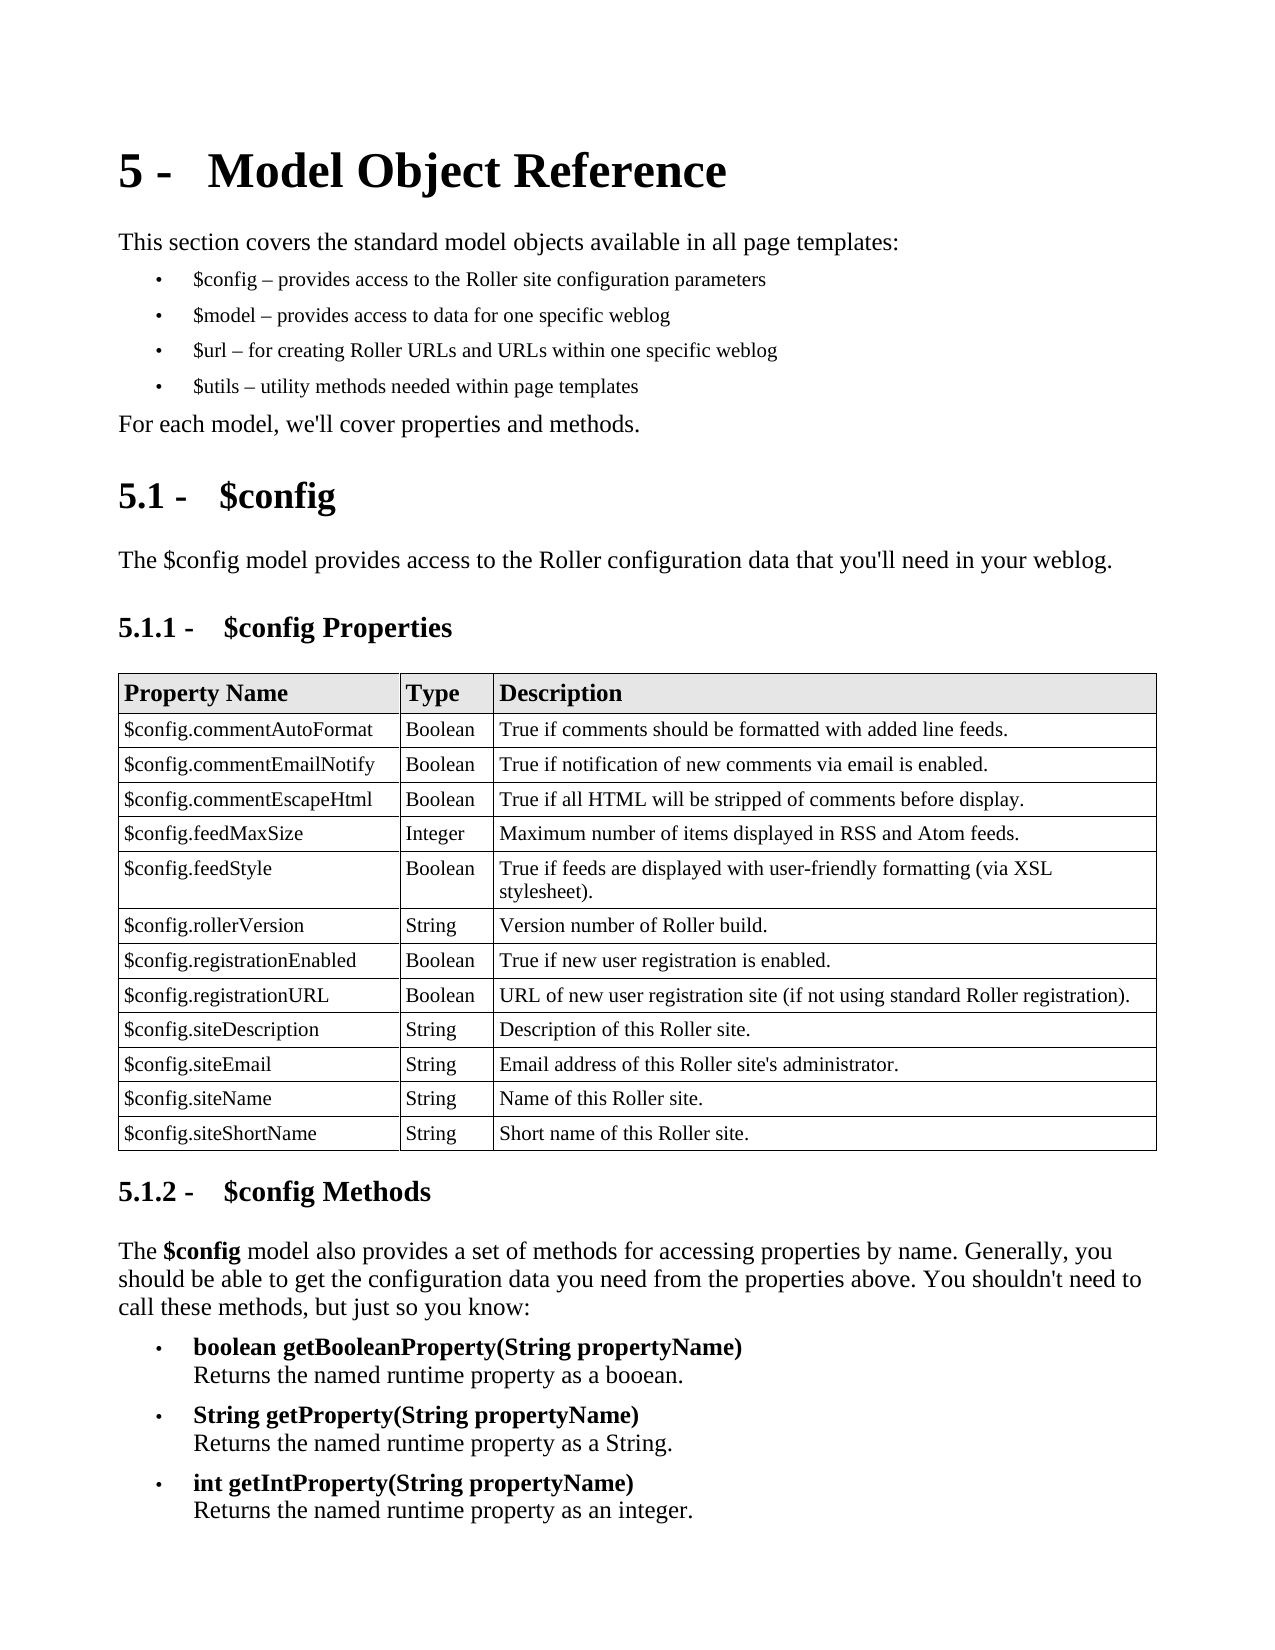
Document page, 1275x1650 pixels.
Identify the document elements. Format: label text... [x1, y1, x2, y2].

table_cell Boolean [401, 852, 493, 908]
table_cell Description of this Roller site. [494, 1013, 1156, 1047]
table_cell True if comments should be formatted with added line feeds. [494, 714, 1156, 747]
table_cell String [401, 909, 493, 943]
table_cell True if feeds are displayed with user-friendly formatting (via XSL stylesheet). [494, 852, 1156, 908]
text The $config model provides access to the Roller configuration data that you'll need in your weblog. [118, 546, 1157, 574]
table_cell $config.siteName [119, 1082, 399, 1116]
table_cell Boolean [401, 979, 493, 1012]
table_cell True if all HTML will be stripped of comments before display. [494, 783, 1156, 816]
table_cell $config.registrationURL [119, 979, 399, 1012]
table_cell Boolean [401, 783, 493, 816]
table_cell String [401, 1048, 493, 1081]
subtitle $config Methods [118, 1176, 1157, 1208]
subtitle Model Object Reference [118, 143, 1157, 198]
table_cell $config.commentAutoFormat [119, 714, 399, 747]
subtitle $config [118, 475, 1157, 517]
table_cell Boolean [401, 714, 493, 747]
table_cell $config.feedMaxSize [119, 817, 399, 851]
text For each model, we'll cover properties and methods. [118, 410, 1157, 438]
table_cell Integer [401, 817, 493, 851]
list int getIntProperty(String propertyName) Returns the named runtime property as an integer. [156, 1469, 1157, 1524]
table_cell $config.registrationEnabled [119, 944, 399, 978]
table_cell $config.commentEmailNotify [119, 748, 399, 782]
table_cell Boolean [401, 944, 493, 978]
text This section covers the standard model objects available in all page templates: [118, 228, 1157, 256]
table_cell $config.commentEscapeHtml [119, 783, 399, 816]
table_header Description [494, 674, 1156, 713]
table_cell Short name of this Roller site. [494, 1117, 1156, 1150]
list String getProperty(String propertyName) Returns the named runtime property as a String. [156, 1401, 1157, 1456]
table_header Type [401, 674, 493, 713]
text The $config model also provides a set of methods for accessing properties by name. Generally, you should be able to get the configuration data you need from the properties above. You shouldn't need to call these methods, but just so you know: [118, 1237, 1157, 1321]
table_cell True if notification of new comments via email is enabled. [494, 748, 1156, 782]
table_cell Boolean [401, 748, 493, 782]
list $url – for creating Roller URLs and URLs within one specific weblog [156, 339, 1157, 362]
table_cell Maximum number of items displayed in RSS and Atom feeds. [494, 817, 1156, 851]
subtitle $config Properties [118, 611, 1157, 644]
table_header Property Name [119, 674, 399, 713]
table_cell True if new user registration is enabled. [494, 944, 1156, 978]
table_cell Name of this Roller site. [494, 1082, 1156, 1116]
table_cell Version number of Roller build. [494, 909, 1156, 943]
table_cell $config.siteEmail [119, 1048, 399, 1081]
list boolean getBooleanProperty(String propertyName) Returns the named runtime property as a booean. [156, 1333, 1157, 1388]
list $utils – utility methods needed within page templates [156, 374, 1157, 398]
list $config – provides access to the Roller site configuration parameters [156, 268, 1157, 291]
table_cell Email address of this Roller site's administrator. [494, 1048, 1156, 1081]
list $model – provides access to data for one specific weblog [156, 303, 1157, 327]
table_cell $config.feedStyle [119, 852, 399, 908]
table_cell String [401, 1013, 493, 1047]
table_cell URL of new user registration site (if not using standard Roller registration). [494, 979, 1156, 1012]
table_cell String [401, 1117, 493, 1150]
table_cell String [401, 1082, 493, 1116]
table_cell $config.siteShortName [119, 1117, 399, 1150]
table_cell $config.siteDescription [119, 1013, 399, 1047]
table_cell $config.rollerVersion [119, 909, 399, 943]
